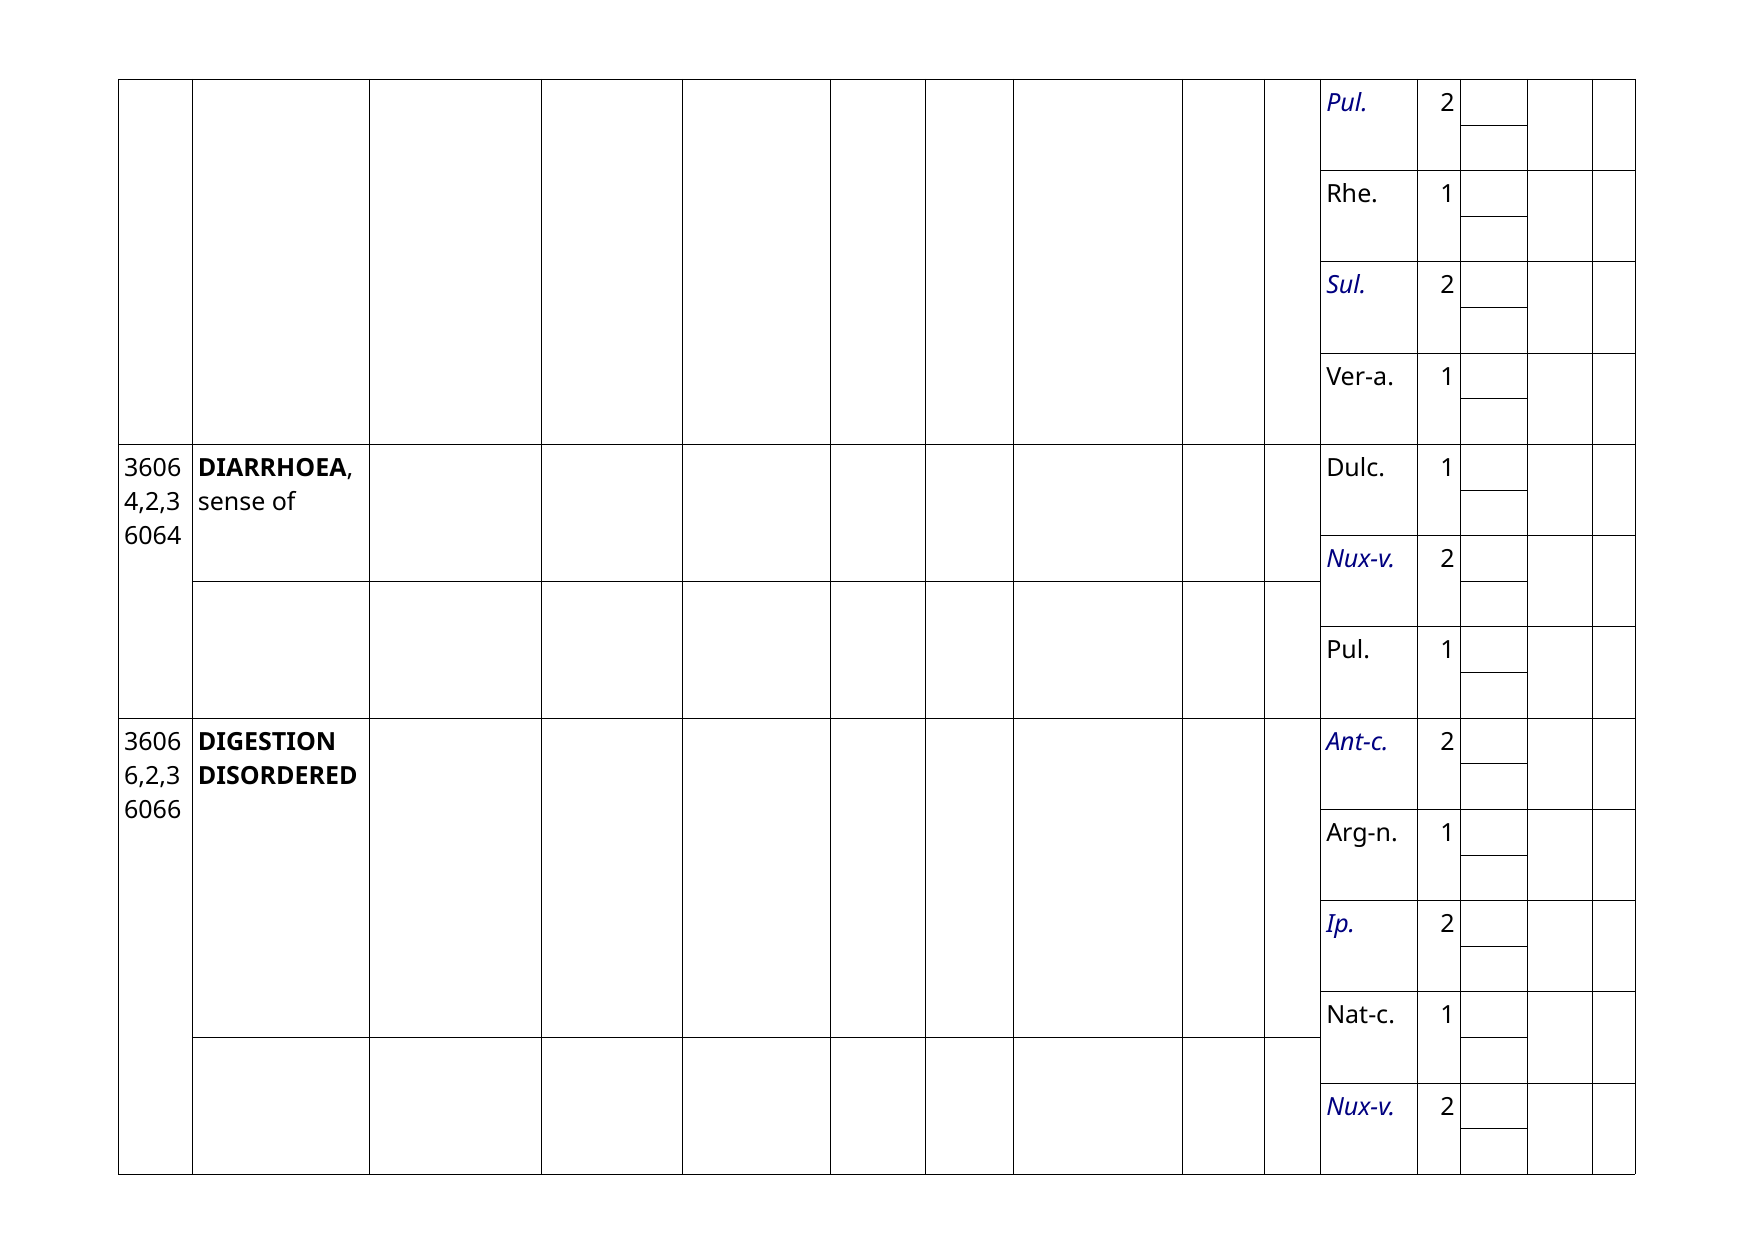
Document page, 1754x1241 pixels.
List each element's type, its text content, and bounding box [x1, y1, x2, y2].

table_cell [542, 445, 682, 581]
table_cell [926, 445, 1013, 581]
table_cell [926, 582, 1013, 718]
table_cell [1528, 80, 1592, 170]
table_cell [370, 80, 541, 444]
table_cell Rhe. [1321, 171, 1417, 261]
table_cell [1461, 856, 1527, 900]
table_cell [1593, 354, 1635, 444]
table_cell [1461, 764, 1527, 809]
table_cell 2 [1418, 536, 1460, 626]
table_cell [370, 1038, 541, 1174]
table_cell [1461, 491, 1527, 535]
table_cell [1593, 901, 1635, 991]
table_cell 1 [1418, 810, 1460, 900]
table_cell [683, 1038, 830, 1174]
table_cell [1528, 262, 1592, 353]
table_cell [831, 80, 925, 444]
table_cell [1593, 992, 1635, 1083]
table_cell [542, 1038, 682, 1174]
table_cell [1528, 1084, 1592, 1174]
table_cell Arg-n. [1321, 810, 1417, 900]
table_cell [1014, 1038, 1182, 1174]
table_cell [1461, 582, 1527, 626]
table_cell [1461, 992, 1527, 1037]
table_cell 1 [1418, 992, 1460, 1083]
table_cell [1461, 354, 1527, 398]
table_cell [1183, 445, 1264, 581]
table_cell Pul. [1321, 627, 1417, 718]
table_cell [1461, 262, 1527, 307]
table_cell [1593, 445, 1635, 535]
table_cell Pul. [1321, 80, 1417, 170]
table_cell [1593, 171, 1635, 261]
table_cell [1528, 354, 1592, 444]
table_cell [683, 582, 830, 718]
table_cell 2 [1418, 262, 1460, 353]
table_cell [1265, 719, 1320, 1037]
table_cell [1528, 901, 1592, 991]
table_cell [1461, 445, 1527, 489]
table_cell [1461, 627, 1527, 672]
table_cell Nux-v. [1321, 1084, 1417, 1174]
table_cell Nux-v. [1321, 536, 1417, 626]
table_cell [1461, 80, 1527, 124]
table_cell [1183, 719, 1264, 1037]
table_cell [683, 445, 830, 581]
table_cell [831, 1038, 925, 1174]
table_cell [926, 80, 1013, 444]
table_cell [542, 719, 682, 1037]
table_cell [926, 1038, 1013, 1174]
table_cell [831, 445, 925, 581]
table_cell [1461, 947, 1527, 991]
table_cell [1461, 536, 1527, 581]
table_cell [683, 80, 830, 444]
table_cell 1 [1418, 354, 1460, 444]
table_cell [1461, 1084, 1527, 1128]
table_cell [1593, 627, 1635, 718]
table_cell [1265, 582, 1320, 718]
table_cell [1461, 399, 1527, 444]
table_cell [193, 1038, 369, 1174]
table_cell [1183, 80, 1264, 444]
table_cell Ip. [1321, 901, 1417, 991]
table_cell Ver-a. [1321, 354, 1417, 444]
table_cell [1593, 80, 1635, 170]
table_cell [1461, 673, 1527, 718]
table_cell Ant-c. [1321, 719, 1417, 809]
table_cell [1014, 582, 1182, 718]
table_cell [1528, 992, 1592, 1083]
table_cell [1593, 810, 1635, 900]
table_cell [1265, 80, 1320, 444]
table_cell [1528, 445, 1592, 535]
table_cell [1528, 536, 1592, 626]
table_cell [831, 582, 925, 718]
table_cell [1528, 171, 1592, 261]
table_cell [119, 80, 192, 444]
table_cell [1461, 126, 1527, 170]
table_cell [1593, 262, 1635, 353]
table_cell [1183, 582, 1264, 718]
table_cell 36064,2,36064 [119, 445, 192, 718]
table_cell [1461, 1129, 1527, 1174]
table_cell 1 [1418, 627, 1460, 718]
table_cell [542, 582, 682, 718]
table_cell Nat-c. [1321, 992, 1417, 1083]
table_cell [926, 719, 1013, 1037]
table_cell 2 [1418, 901, 1460, 991]
table_cell Dulc. [1321, 445, 1417, 535]
table_cell [683, 719, 830, 1037]
table_cell [1461, 171, 1527, 216]
table_cell [1014, 80, 1182, 444]
table_cell [1593, 536, 1635, 626]
table_cell [1461, 719, 1527, 763]
table_cell 1 [1418, 445, 1460, 535]
table_cell [1528, 627, 1592, 718]
table_cell [1461, 810, 1527, 854]
table_cell [370, 582, 541, 718]
table_cell [831, 719, 925, 1037]
table_cell [1265, 445, 1320, 581]
table_cell digestion disordered [193, 719, 369, 1037]
table_cell [1183, 1038, 1264, 1174]
table_cell [370, 445, 541, 581]
table_cell [1265, 1038, 1320, 1174]
table_cell 36066,2,36066 [119, 719, 192, 1174]
table_cell [1461, 308, 1527, 353]
table_cell diarrhoea, sense of [193, 445, 369, 581]
table_cell Sul. [1321, 262, 1417, 353]
table_cell [1461, 217, 1527, 261]
table_cell [370, 719, 541, 1037]
table_cell [1593, 1084, 1635, 1174]
table_cell [1461, 1038, 1527, 1083]
table_cell [193, 80, 369, 444]
table_cell [542, 80, 682, 444]
table_cell 2 [1418, 719, 1460, 809]
table_cell [1528, 810, 1592, 900]
table_cell [1014, 445, 1182, 581]
table_cell 2 [1418, 80, 1460, 170]
table_cell [1461, 901, 1527, 946]
table_cell 2 [1418, 1084, 1460, 1174]
table_cell [1528, 719, 1592, 809]
table_cell [193, 582, 369, 718]
table_cell 1 [1418, 171, 1460, 261]
table_cell [1593, 719, 1635, 809]
table_cell [1014, 719, 1182, 1037]
